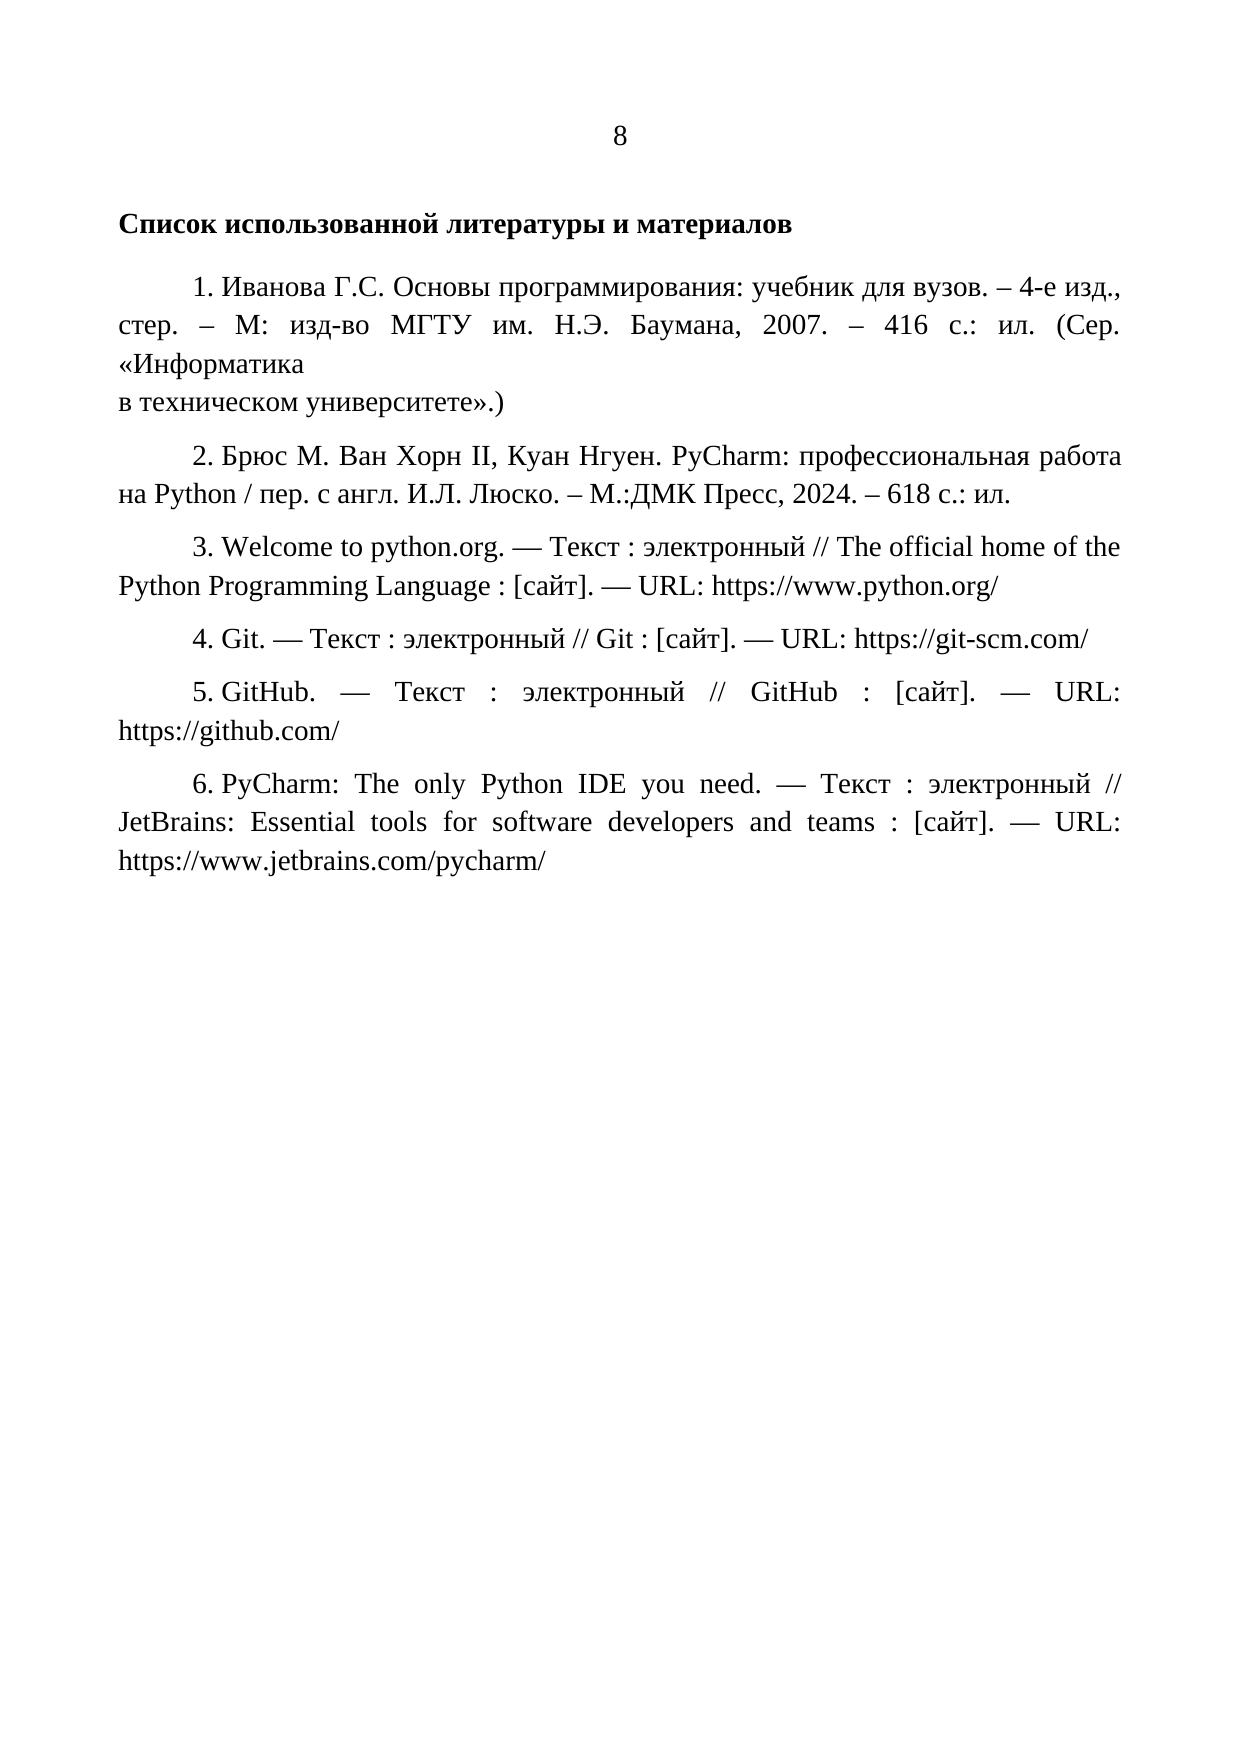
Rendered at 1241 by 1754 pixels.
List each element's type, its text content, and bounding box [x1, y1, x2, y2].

subtitle Список использованной литературы и материалов [118, 206, 1122, 240]
list Иванова Г.С. Основы программирования: учебник для вузов. – 4-е изд., стер. – М: изд-во МГТУ им. Н.Э. Баумана, 2007. – 416 с.: ил. (Сер. «Информатика в техническом университете».) [118, 269, 1122, 418]
list GitHub. — Текст : электронный // GitHub : [сайт]. — URL: https://github.com/ [118, 674, 1122, 746]
list Брюс М. Ван Хорн II, Куан Нгуен. PyCharm: профессиональная работа на Python / пер. с англ. И.Л. Люско. – М.:ДМК Пресс, 2024. – 618 с.: ил. [118, 438, 1122, 510]
list PyCharm: The only Python IDE you need. — Текст : электронный // JetBrains: Essential tools for software developers and teams : [сайт]. — URL: https://www.jetbrains.com/pycharm/ [118, 766, 1122, 876]
list Welcome to python.org. — Текст : электронный // The official home of the Python Programming Language : [сайт]. — URL: https://www.python.org/ [118, 529, 1122, 601]
list Git. — Текст : электронный // Git : [сайт]. — URL: https://git-scm.com/ [118, 621, 1122, 654]
